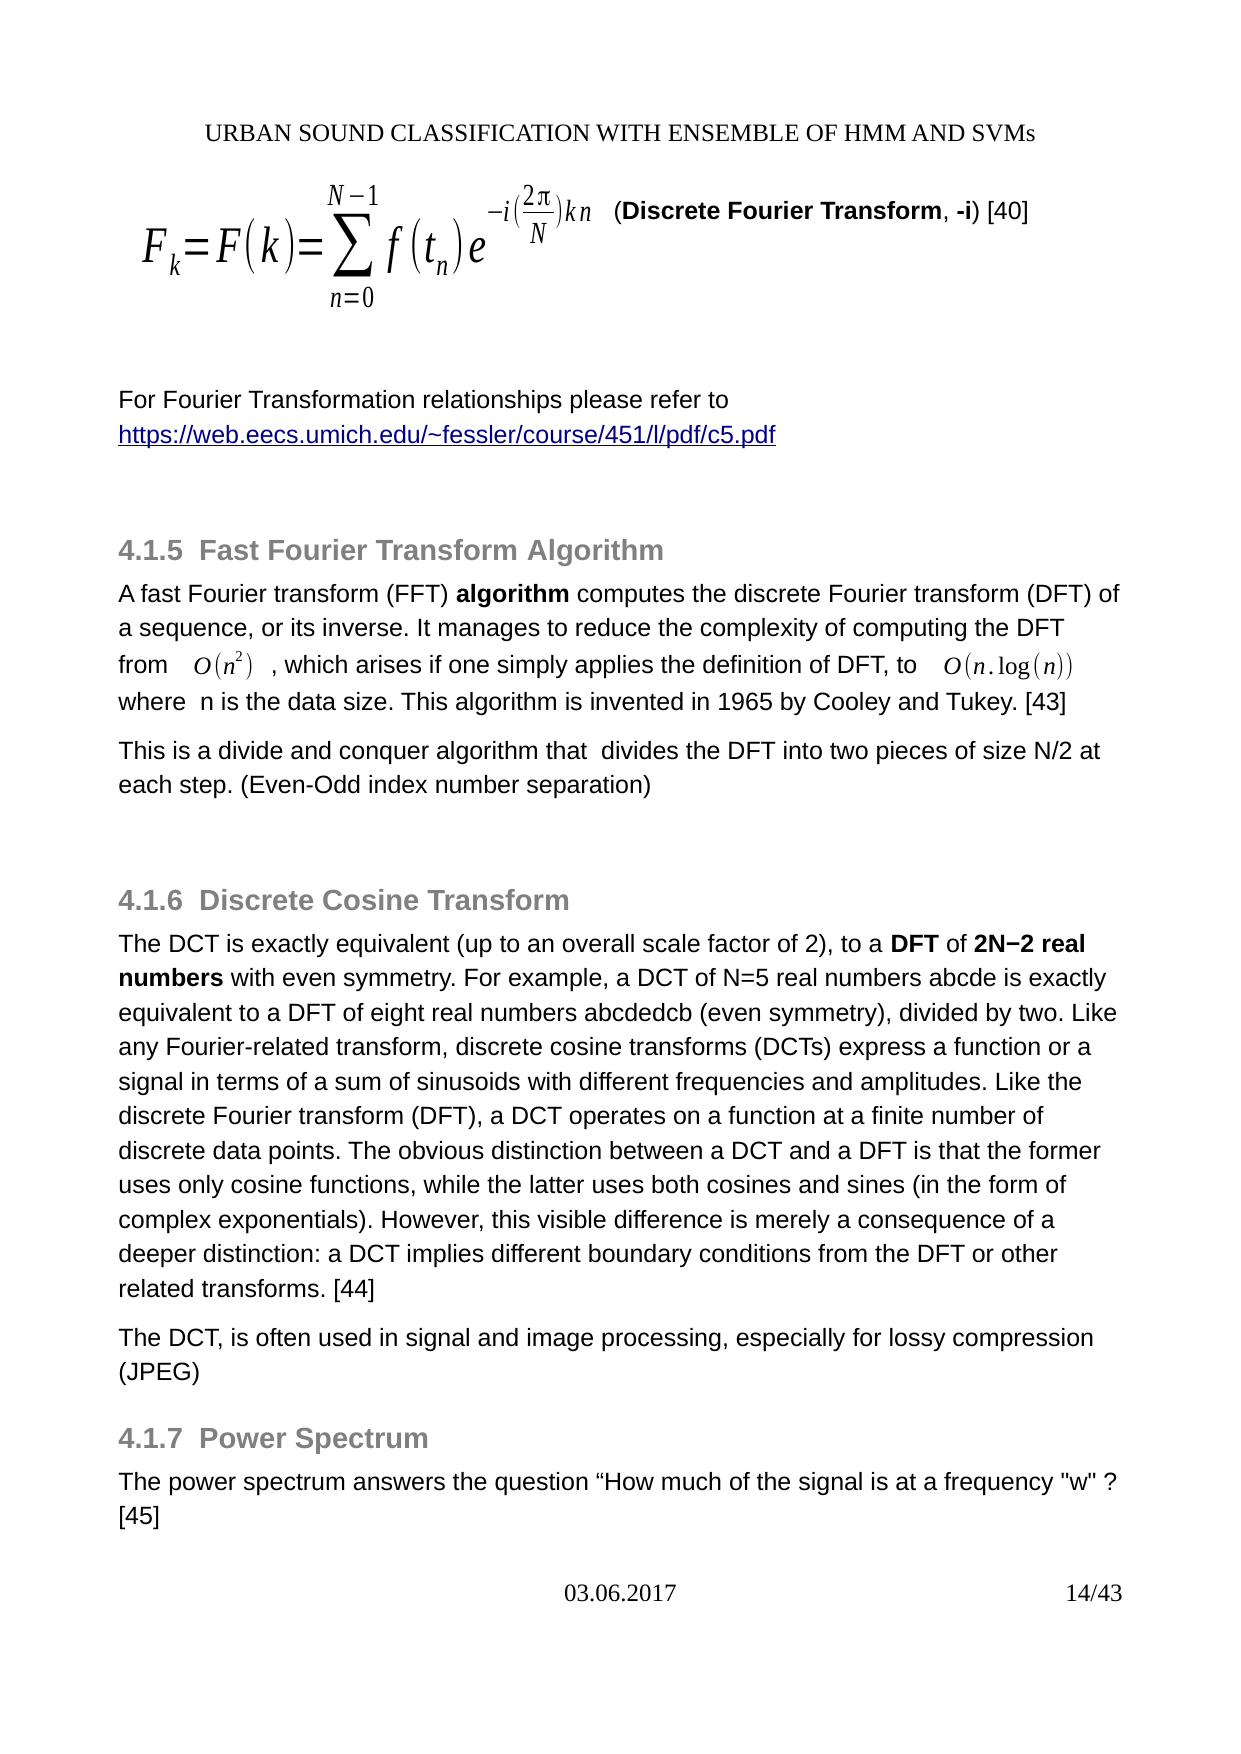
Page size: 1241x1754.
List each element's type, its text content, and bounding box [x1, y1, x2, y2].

text For Fourier Transformation relationships please refer to https://web.eecs.umich.edu/~fessler/course/451/l/pdf/c5.pdf [118, 386, 1122, 449]
text This is a divide and conquer algorithm that divides the DFT into two pieces of size N/2 at each step. (Even-Odd index number separation) [118, 736, 1122, 799]
text The DCT, is often used in signal and image processing, especially for lossy compression (JPEG) [118, 1323, 1122, 1386]
text The power spectrum answers the question “How much of the signal is at a frequency "w" ? [45] [118, 1467, 1122, 1530]
text The DCT is exactly equivalent (up to an overall scale factor of 2), to a DFT of 2N−2 real numbers with even symmetry. For example, a DCT of N=5 real numbers abcde is exactly equivalent to a DFT of eight real numbers abcdedcb (even symmetry), divided by two. Like any Fourier-related transform, discrete cosine transforms (DCTs) express a function or a signal in terms of a sum of sinusoids with different frequencies and amplitudes. Like the discrete Fourier transform (DFT), a DCT operates on a function at a finite number of discrete data points. The obvious distinction between a DCT and a DFT is that the former uses only cosine functions, while the latter uses both cosines and sines (in the form of complex exponentials). However, this visible difference is merely a consequence of a deeper distinction: a DCT implies different boundary conditions from the DFT or other related transforms. [44] [118, 929, 1122, 1302]
subtitle 4.1.7 Power Spectrum [118, 1421, 1122, 1454]
text A fast Fourier transform (FFT) algorithm computes the discrete Fourier transform (DFT) of a sequence, or its inverse. It manages to reduce the complexity of computing the DFT from , which arises if one simply applies the definition of DFT, to where n is the data size. This algorithm is invented in 1965 by Cooley and Tukey. [43] [118, 579, 1122, 715]
subtitle 4.1.6 Discrete Cosine Transform [118, 883, 1122, 916]
text (Discrete Fourier Transform, -i) [40] [118, 176, 1122, 316]
subtitle 4.1.5 Fast Fourier Transform Algorithm [118, 533, 1122, 566]
